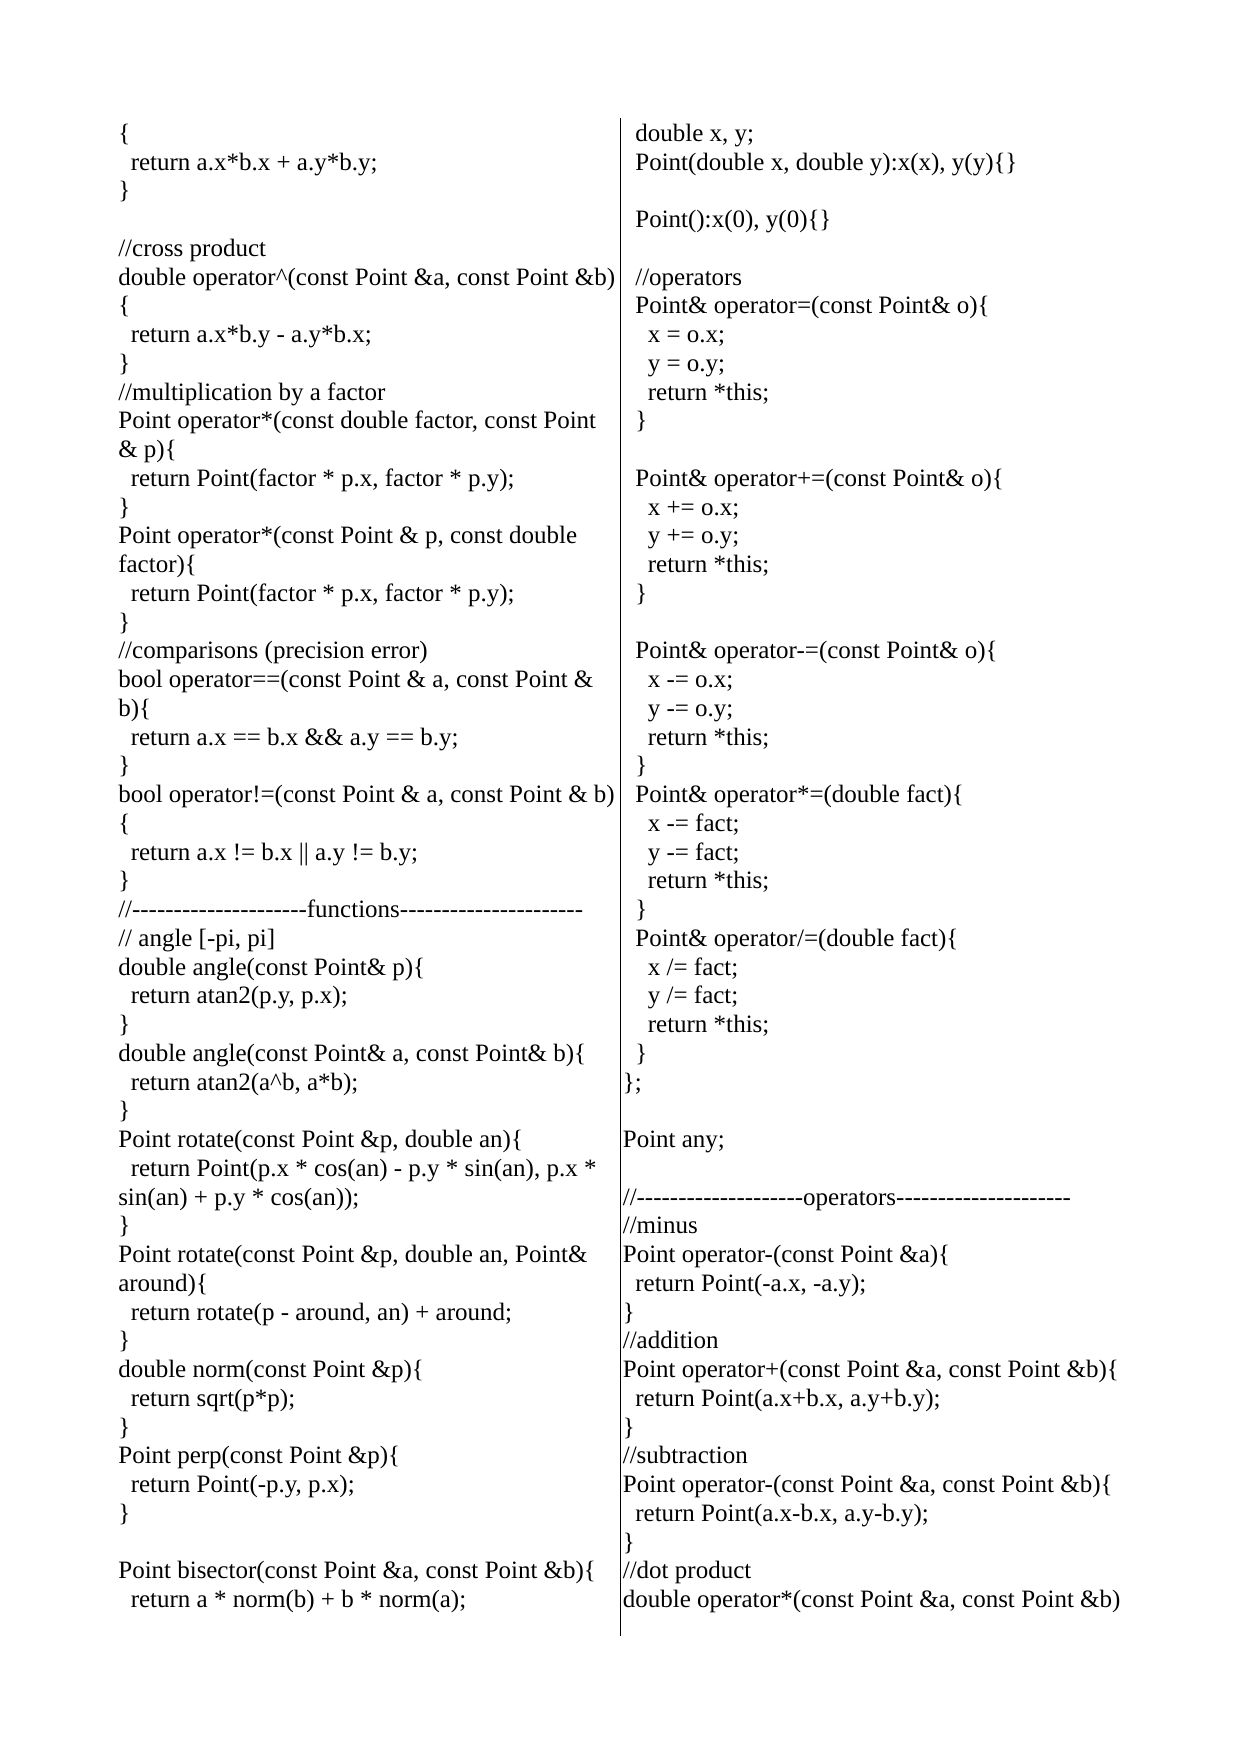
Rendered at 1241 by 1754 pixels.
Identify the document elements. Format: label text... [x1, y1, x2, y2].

text } [623, 1527, 1122, 1556]
text //dot product [623, 1556, 1122, 1584]
text } [118, 176, 618, 204]
text Point rotate(const Point &p, double an, Point& around){ [118, 1239, 618, 1297]
text x = o.x; [623, 319, 1122, 348]
text } [623, 1038, 1122, 1067]
text //multiplication by a factor [118, 377, 618, 406]
text } [118, 751, 618, 779]
text // angle [-pi, pi] [118, 923, 618, 952]
text Point rotate(const Point &p, double an){ [118, 1124, 618, 1153]
text Point(double x, double y):x(x), y(y){} [623, 147, 1122, 176]
text return *this; [623, 377, 1122, 406]
text Point operator*(const Point & p, const double factor){ [118, 521, 618, 578]
text return *this; [623, 722, 1122, 751]
text //subtraction [623, 1441, 1122, 1469]
text y /= fact; [623, 981, 1122, 1009]
text } [118, 1211, 618, 1239]
text //cross product [118, 233, 618, 262]
text } [623, 578, 1122, 607]
text } [118, 1412, 618, 1441]
text Point():x(0), y(0){} [623, 204, 1122, 233]
text Point perp(const Point &p){ [118, 1441, 618, 1469]
text return a.x*b.y - a.y*b.x; [118, 319, 618, 348]
text x -= o.x; [623, 664, 1122, 693]
text //operators [623, 262, 1122, 291]
text } [623, 751, 1122, 779]
text } [623, 1297, 1122, 1326]
text return Point(-a.x, -a.y); [623, 1268, 1122, 1297]
text return atan2(p.y, p.x); [118, 981, 618, 1009]
text return Point(a.x-b.x, a.y-b.y); [623, 1498, 1122, 1527]
text Point& operator+=(const Point& o){ [623, 463, 1122, 492]
text } [118, 1096, 618, 1124]
text y -= fact; [623, 837, 1122, 866]
text return a.x == b.x && a.y == b.y; [118, 722, 618, 751]
text } [623, 894, 1122, 923]
text return Point(p.x * cos(an) - p.y * sin(an), p.x * sin(an) + p.y * cos(an)); [118, 1153, 618, 1211]
text return a.x*b.x + a.y*b.y; [118, 147, 618, 176]
text return rotate(p - around, an) + around; [118, 1297, 618, 1326]
text } [118, 348, 618, 377]
text double operator*(const Point &a, const Point &b){ [118, 118, 618, 147]
text double x, y; [623, 118, 1122, 147]
text //---------------------functions---------------------- [118, 894, 618, 923]
text x += o.x; [623, 492, 1122, 521]
text Point& operator/=(double fact){ [623, 923, 1122, 952]
text x /= fact; [623, 952, 1122, 981]
text return Point(factor * p.x, factor * p.y); [118, 463, 618, 492]
text } [118, 1009, 618, 1038]
text Point& operator-=(const Point& o){ [623, 636, 1122, 664]
text return a.x != b.x || a.y != b.y; [118, 837, 618, 866]
text return Point(-p.y, p.x); [118, 1469, 618, 1498]
text double norm(const Point &p){ [118, 1354, 618, 1383]
text } [118, 1498, 618, 1527]
text double angle(const Point& p){ [118, 952, 618, 981]
text //comparisons (precision error) [118, 636, 618, 664]
text Point operator-(const Point &a, const Point &b){ [623, 1469, 1122, 1498]
text Point bisector(const Point &a, const Point &b){ [118, 1556, 618, 1584]
text y += o.y; [623, 521, 1122, 549]
text double operator*(const Point &a, const Point &b){ [623, 1584, 1122, 1613]
text return *this; [623, 549, 1122, 578]
text } [623, 406, 1122, 434]
text return atan2(a^b, a*b); [118, 1067, 618, 1096]
text Point& operator=(const Point& o){ [623, 291, 1122, 319]
text //--------------------operators--------------------- [623, 1182, 1122, 1211]
text //minus [623, 1211, 1122, 1239]
text Point& operator*=(double fact){ [623, 779, 1122, 808]
text return a * norm(b) + b * norm(a); [118, 1584, 618, 1613]
text Point any; [623, 1124, 1122, 1153]
text Point operator+(const Point &a, const Point &b){ [623, 1354, 1122, 1383]
text bool operator!=(const Point & a, const Point & b){ [118, 779, 618, 837]
text return *this; [623, 866, 1122, 894]
text double operator^(const Point &a, const Point &b){ [118, 262, 618, 319]
text double angle(const Point& a, const Point& b){ [118, 1038, 618, 1067]
text return Point(a.x+b.x, a.y+b.y); [623, 1383, 1122, 1412]
text } [623, 1412, 1122, 1441]
text //addition [623, 1326, 1122, 1354]
text return *this; [623, 1009, 1122, 1038]
text x -= fact; [623, 808, 1122, 837]
text y -= o.y; [623, 693, 1122, 722]
text }; [623, 1067, 1122, 1096]
text } [118, 1326, 618, 1354]
text } [118, 607, 618, 636]
text } [118, 866, 618, 894]
text Point operator-(const Point &a){ [623, 1239, 1122, 1268]
text Point operator*(const double factor, const Point & p){ [118, 406, 618, 463]
text y = o.y; [623, 348, 1122, 377]
text return Point(factor * p.x, factor * p.y); [118, 578, 618, 607]
text bool operator==(const Point & a, const Point & b){ [118, 664, 618, 722]
text return sqrt(p*p); [118, 1383, 618, 1412]
text } [118, 492, 618, 521]
